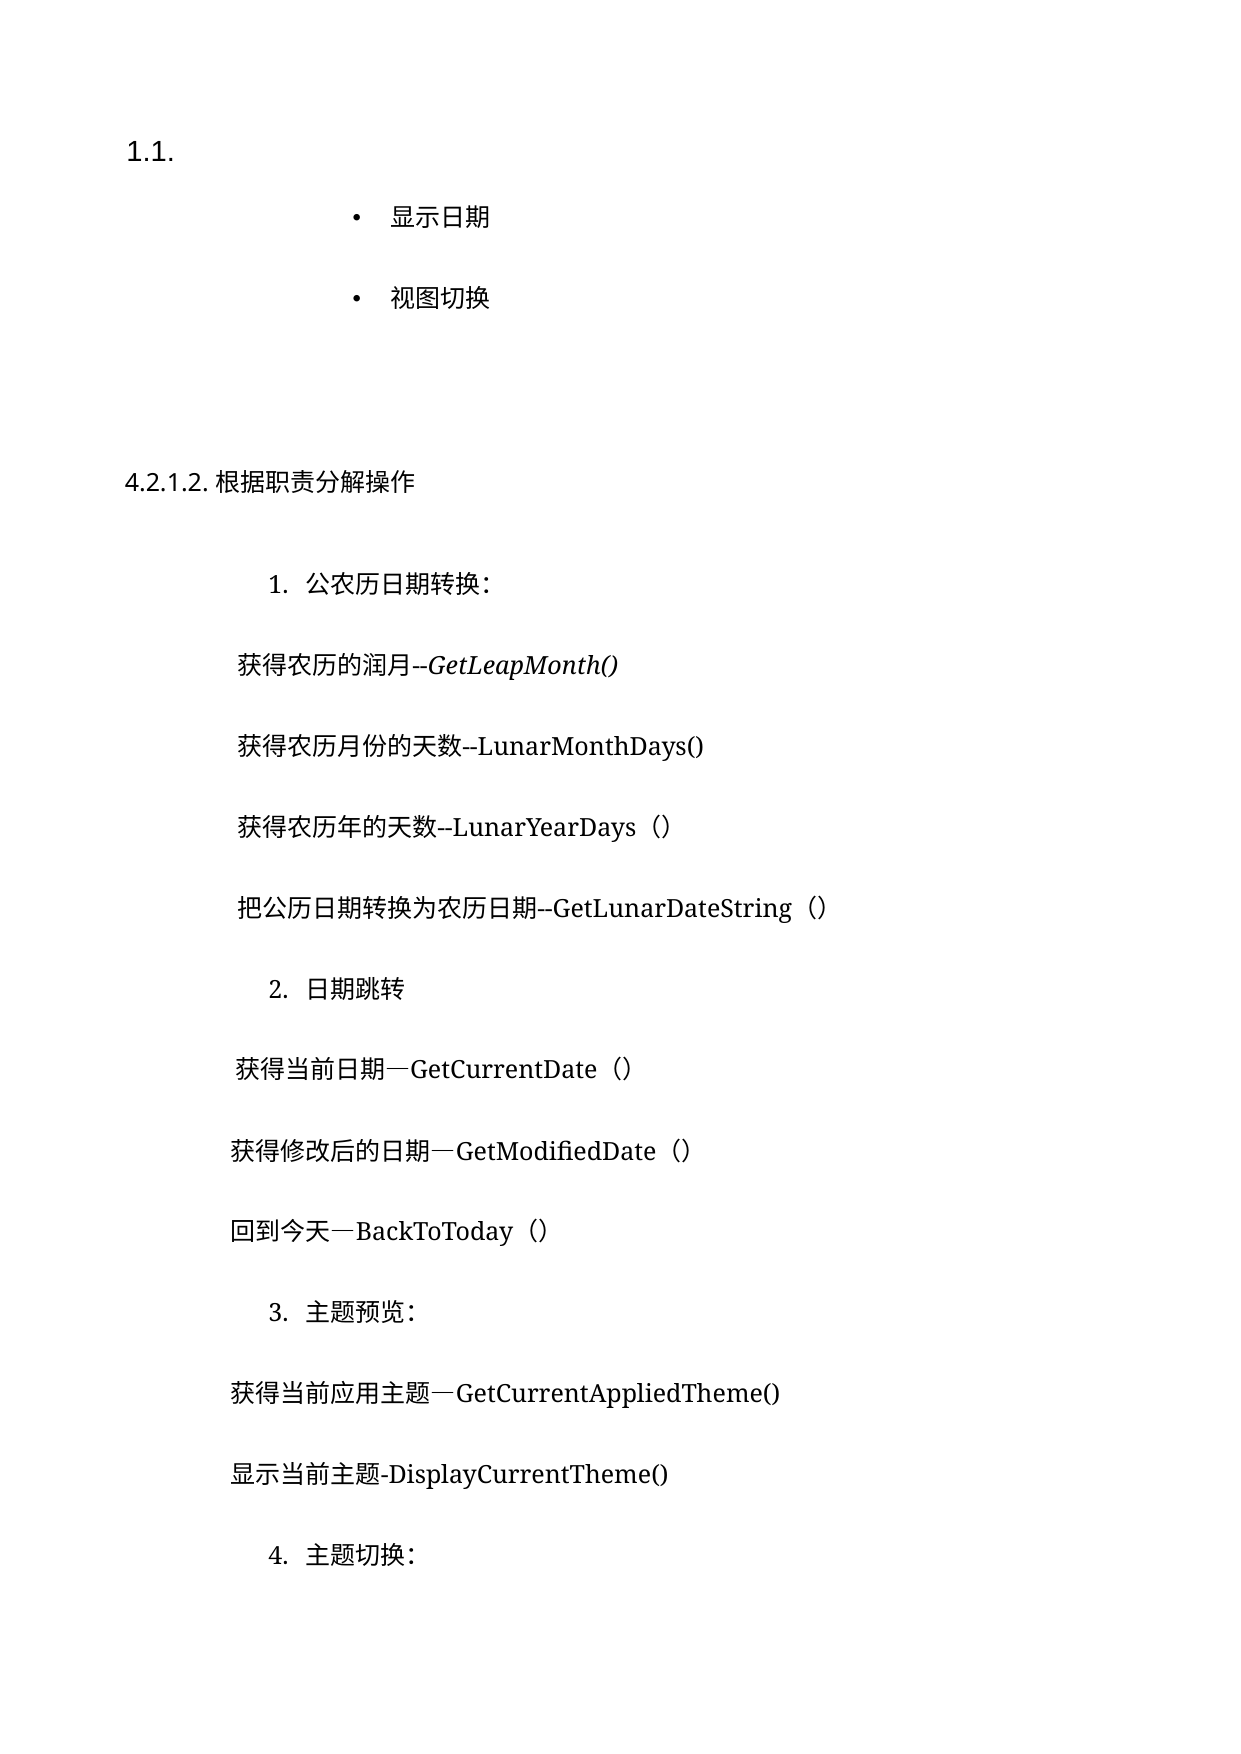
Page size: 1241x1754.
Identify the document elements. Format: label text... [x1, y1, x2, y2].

text 获得当前应用主题—GetCurrentAppliedTheme() [231, 1374, 1122, 1410]
subtitle 根据职责分解操作 [118, 462, 1122, 499]
list 显示日期 [352, 197, 1122, 234]
text 回到今天—BackToToday（） [231, 1212, 1122, 1248]
text 显示当前主题-DisplayCurrentTheme() [231, 1455, 1122, 1491]
list 公农历日期转换： [268, 564, 1122, 601]
list 主题预览： [268, 1293, 1122, 1329]
list 日期跳转 [268, 969, 1122, 1005]
text 获得农历的润月--GetLeapMonth() [231, 645, 1122, 682]
list 主题切换： [268, 1536, 1122, 1572]
text 获得当前日期—GetCurrentDate（） [118, 1050, 1122, 1086]
text 获得农历月份的天数--LunarMonthDays() [231, 726, 1122, 762]
text 把公历日期转换为农历日期--GetLunarDateString（） [231, 888, 1122, 924]
text 获得农历年的天数--LunarYearDays（） [231, 807, 1122, 843]
text 获得修改后的日期—GetModifiedDate（） [231, 1131, 1122, 1167]
list 视图切换 [352, 278, 1122, 314]
